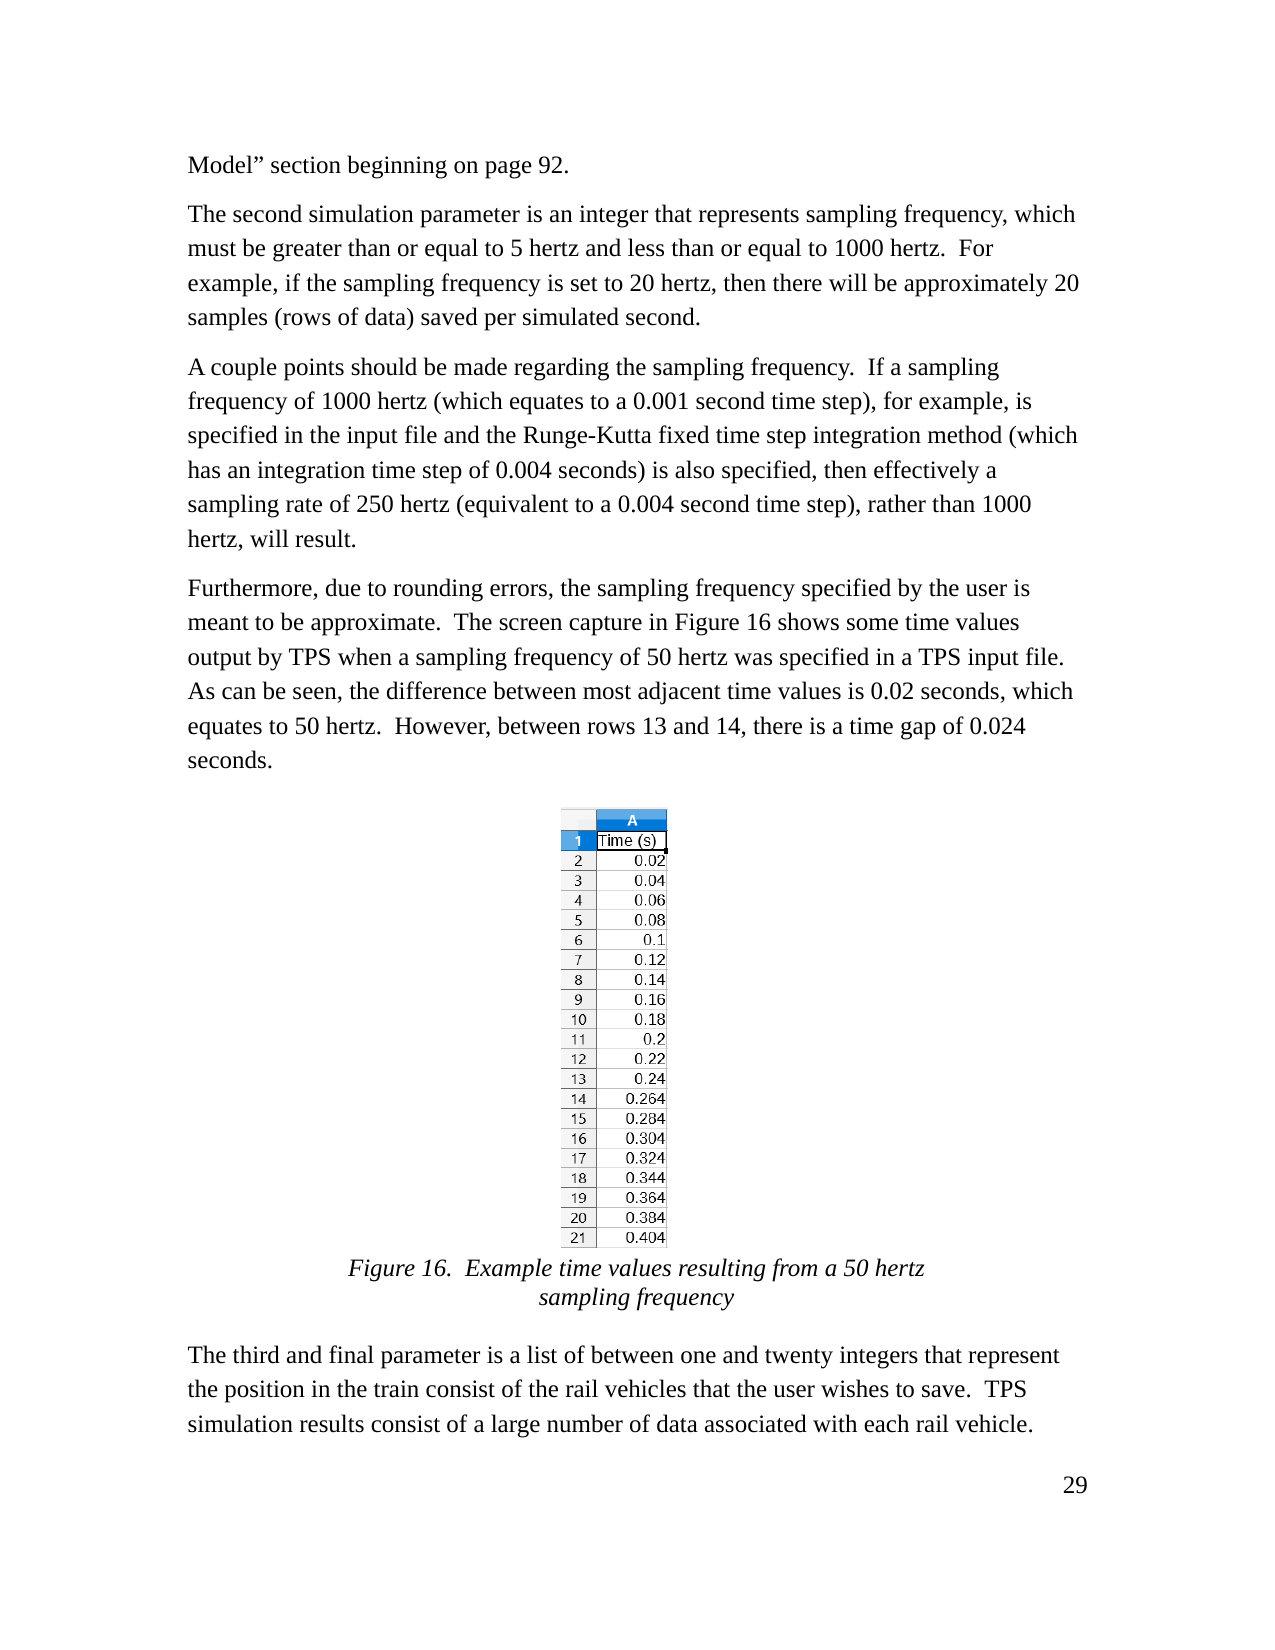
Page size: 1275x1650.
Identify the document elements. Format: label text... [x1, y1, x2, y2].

picture [300, 807, 976, 1248]
text Figure 16. Example time values resulting from a 50 hertz sampling frequency [300, 1248, 975, 1311]
text A couple points should be made regarding the sampling frequency. If a sampling frequency of 1000 hertz (which equates to a 0.001 second time step), for example, is specified in the input file and the Runge-Kutta fixed time step integration method (which has an integration time step of 0.004 seconds) is also specified, then effectively a sampling rate of 250 hertz (equivalent to a 0.004 second time step), rather than 1000 hertz, will result. [187, 352, 1087, 553]
text The third and final parameter is a list of between one and twenty integers that represent the position in the train consist of the rail vehicles that the user wishes to save. TPS simulation results consist of a large number of data associated with each rail vehicle. [187, 1340, 1087, 1437]
text The second simulation parameter is an integer that represents sampling frequency, which must be greater than or equal to 5 hertz and less than or equal to 1000 hertz. For example, if the sampling frequency is set to 20 hertz, then there will be approximately 20 samples (rows of data) saved per simulated second. [187, 199, 1087, 331]
text Furthermore, due to rounding errors, the sampling frequency specified by the user is meant to be approximate. The screen capture in Figure 16 shows some time values output by TPS when a sampling frequency of 50 hertz was specified in a TPS input file. As can be seen, the difference between most adjacent time values is 0.02 seconds, which equates to 50 hertz. However, between rows 13 and 14, there is a time gap of 0.024 seconds. [187, 573, 1087, 774]
